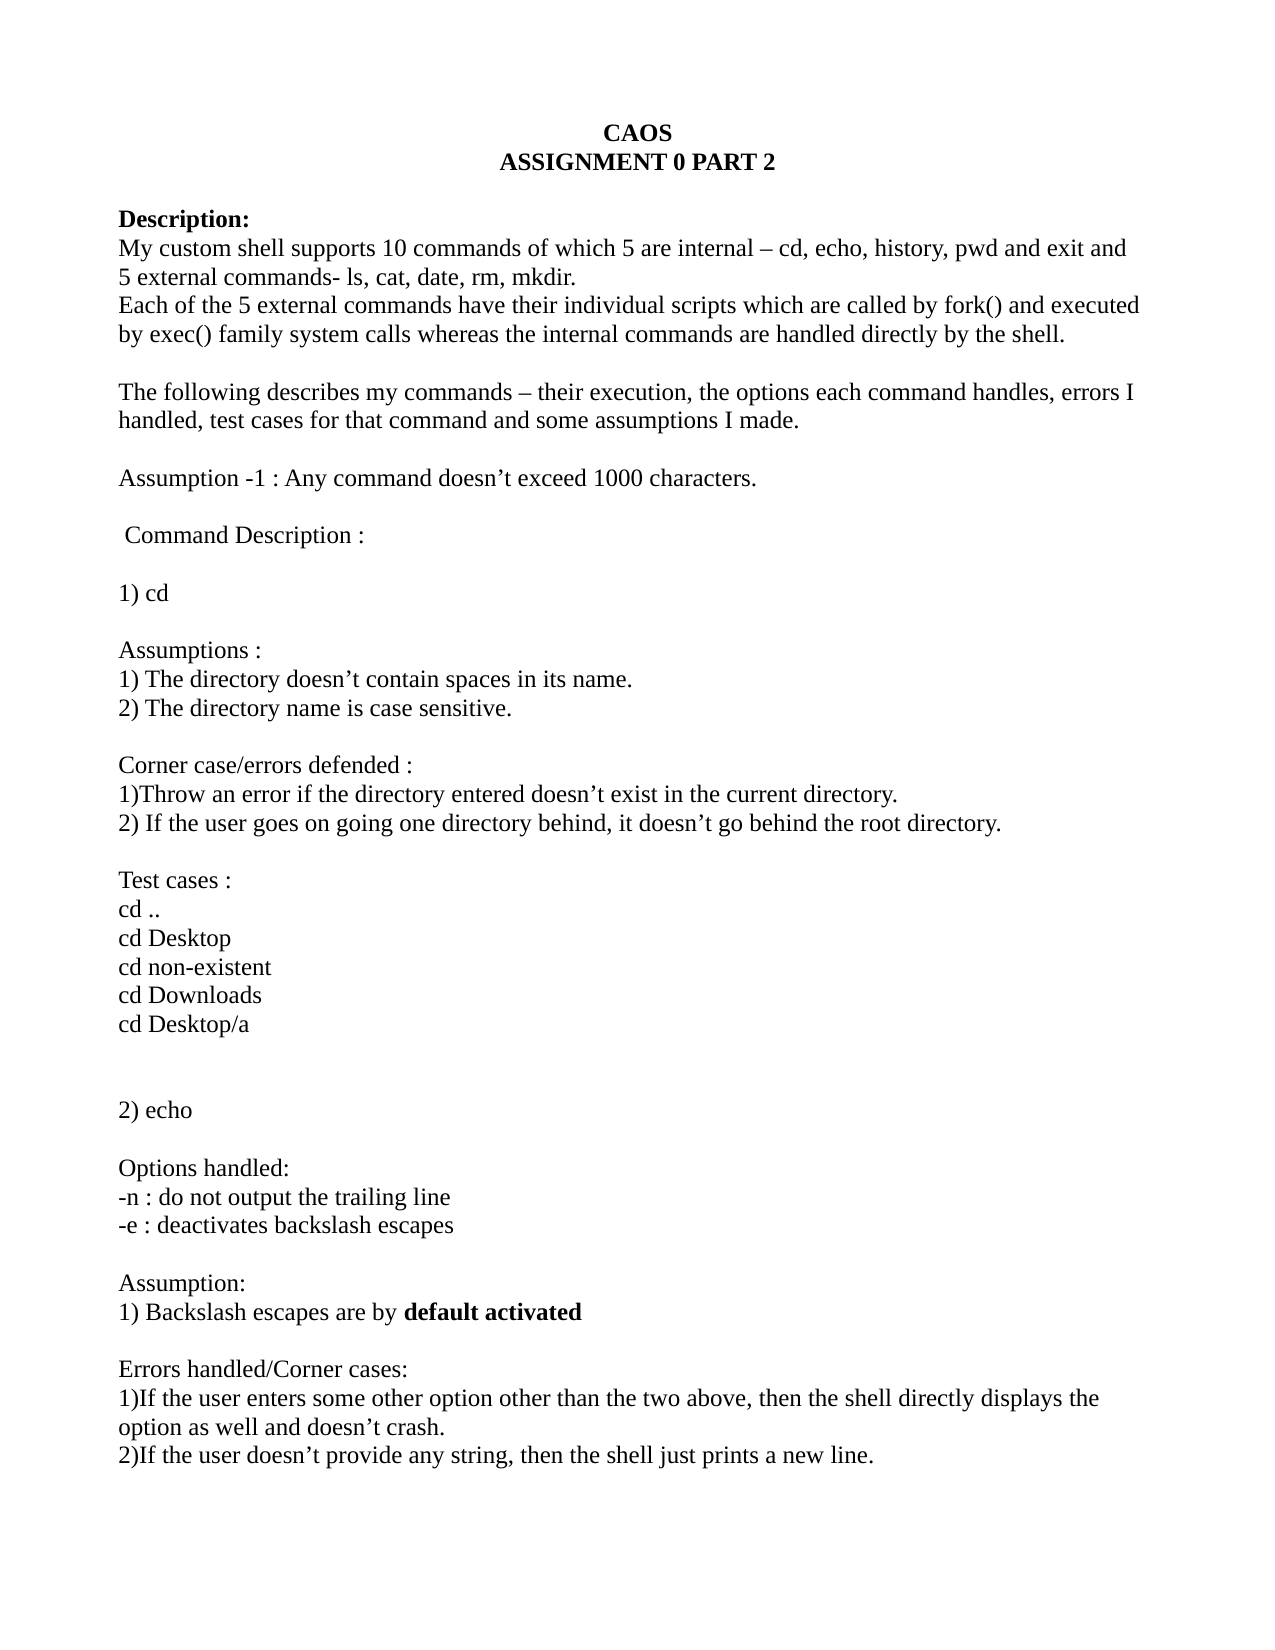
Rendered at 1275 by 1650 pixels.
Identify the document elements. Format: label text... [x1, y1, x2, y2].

text Command Description : [118, 521, 1157, 578]
text 2) If the user goes on going one directory behind, it doesn’t go behind the root directory. [118, 808, 1157, 837]
text Corner case/errors defended : 1)Throw an error if the directory entered doesn’t exist in the current directory. [118, 751, 1157, 808]
text Description: [118, 204, 1157, 233]
text CAOS [118, 118, 1157, 147]
text My custom shell supports 10 commands of which 5 are internal – cd, echo, history, pwd and exit and [118, 233, 1157, 262]
text -n : do not output the trailing line [118, 1182, 1157, 1211]
text 2) echo [118, 1096, 1157, 1124]
text Assumptions : [118, 636, 1157, 664]
text cd Desktop [118, 923, 1157, 952]
text Errors handled/Corner cases: [118, 1354, 1157, 1383]
text 2)If the user doesn’t provide any string, then the shell just prints a new line. [118, 1441, 1157, 1469]
text -e : deactivates backslash escapes [118, 1211, 1157, 1239]
text cd Downloads [118, 981, 1157, 1009]
text Assumption: [118, 1268, 1157, 1297]
text Test cases : [118, 866, 1157, 894]
text cd non-existent [118, 952, 1157, 981]
text Assumption -1 : Any command doesn’t exceed 1000 characters. [118, 463, 1157, 492]
text 1) Backslash escapes are by default activated [118, 1297, 1157, 1326]
text 2) The directory name is case sensitive. [118, 693, 1157, 722]
text 1) The directory doesn’t contain spaces in its name. [118, 664, 1157, 693]
text ASSIGNMENT 0 PART 2 [118, 147, 1157, 176]
text cd .. [118, 894, 1157, 923]
text Options handled: [118, 1153, 1157, 1182]
text The following describes my commands – their execution, the options each command handles, errors I handled, test cases for that command and some assumptions I made. [118, 377, 1157, 434]
text cd Desktop/a [118, 1009, 1157, 1038]
text 1)If the user enters some other option other than the two above, then the shell directly displays the option as well and doesn’t crash. [118, 1383, 1157, 1441]
text Each of the 5 external commands have their individual scripts which are called by fork() and executed by exec() family system calls whereas the internal commands are handled directly by the shell. [118, 291, 1157, 348]
text 1) cd [118, 578, 1157, 607]
text 5 external commands- ls, cat, date, rm, mkdir. [118, 262, 1157, 291]
